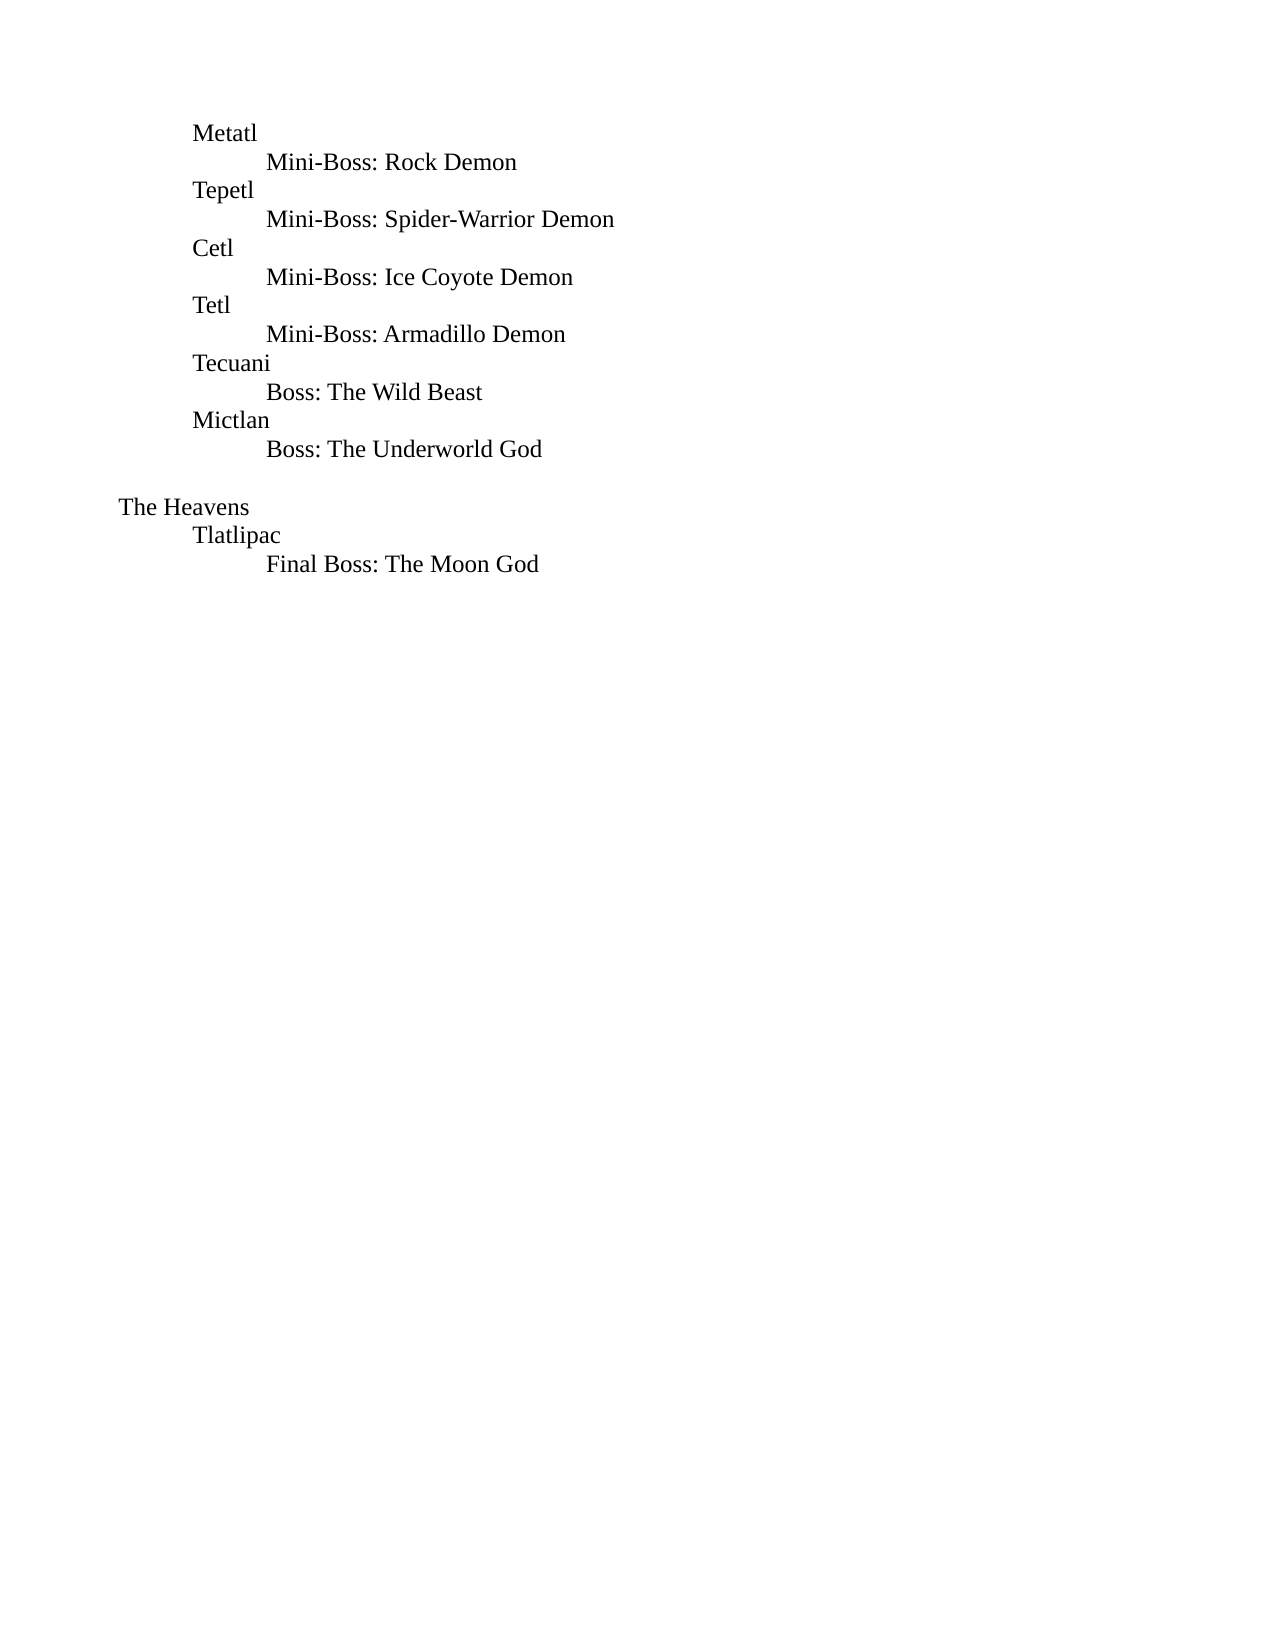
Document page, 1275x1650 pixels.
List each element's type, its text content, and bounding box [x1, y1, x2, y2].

text Tlatlipac [118, 521, 1157, 549]
text Mini-Boss: Rock Demon [118, 147, 1157, 176]
text Mictlan [118, 406, 1157, 434]
text Metatl [118, 118, 1157, 147]
text Boss: The Underworld God [118, 434, 1157, 463]
text Tepetl [118, 176, 1157, 204]
text Tecuani [118, 348, 1157, 377]
text Mini-Boss: Ice Coyote Demon [118, 262, 1157, 291]
text Mini-Boss: Spider-Warrior Demon [118, 204, 1157, 233]
text Final Boss: The Moon God [118, 549, 1157, 578]
text Boss: The Wild Beast [118, 377, 1157, 406]
text Mini-Boss: Armadillo Demon [118, 319, 1157, 348]
text The Heavens [118, 492, 1157, 521]
text Cetl [118, 233, 1157, 262]
text Tetl [118, 291, 1157, 319]
